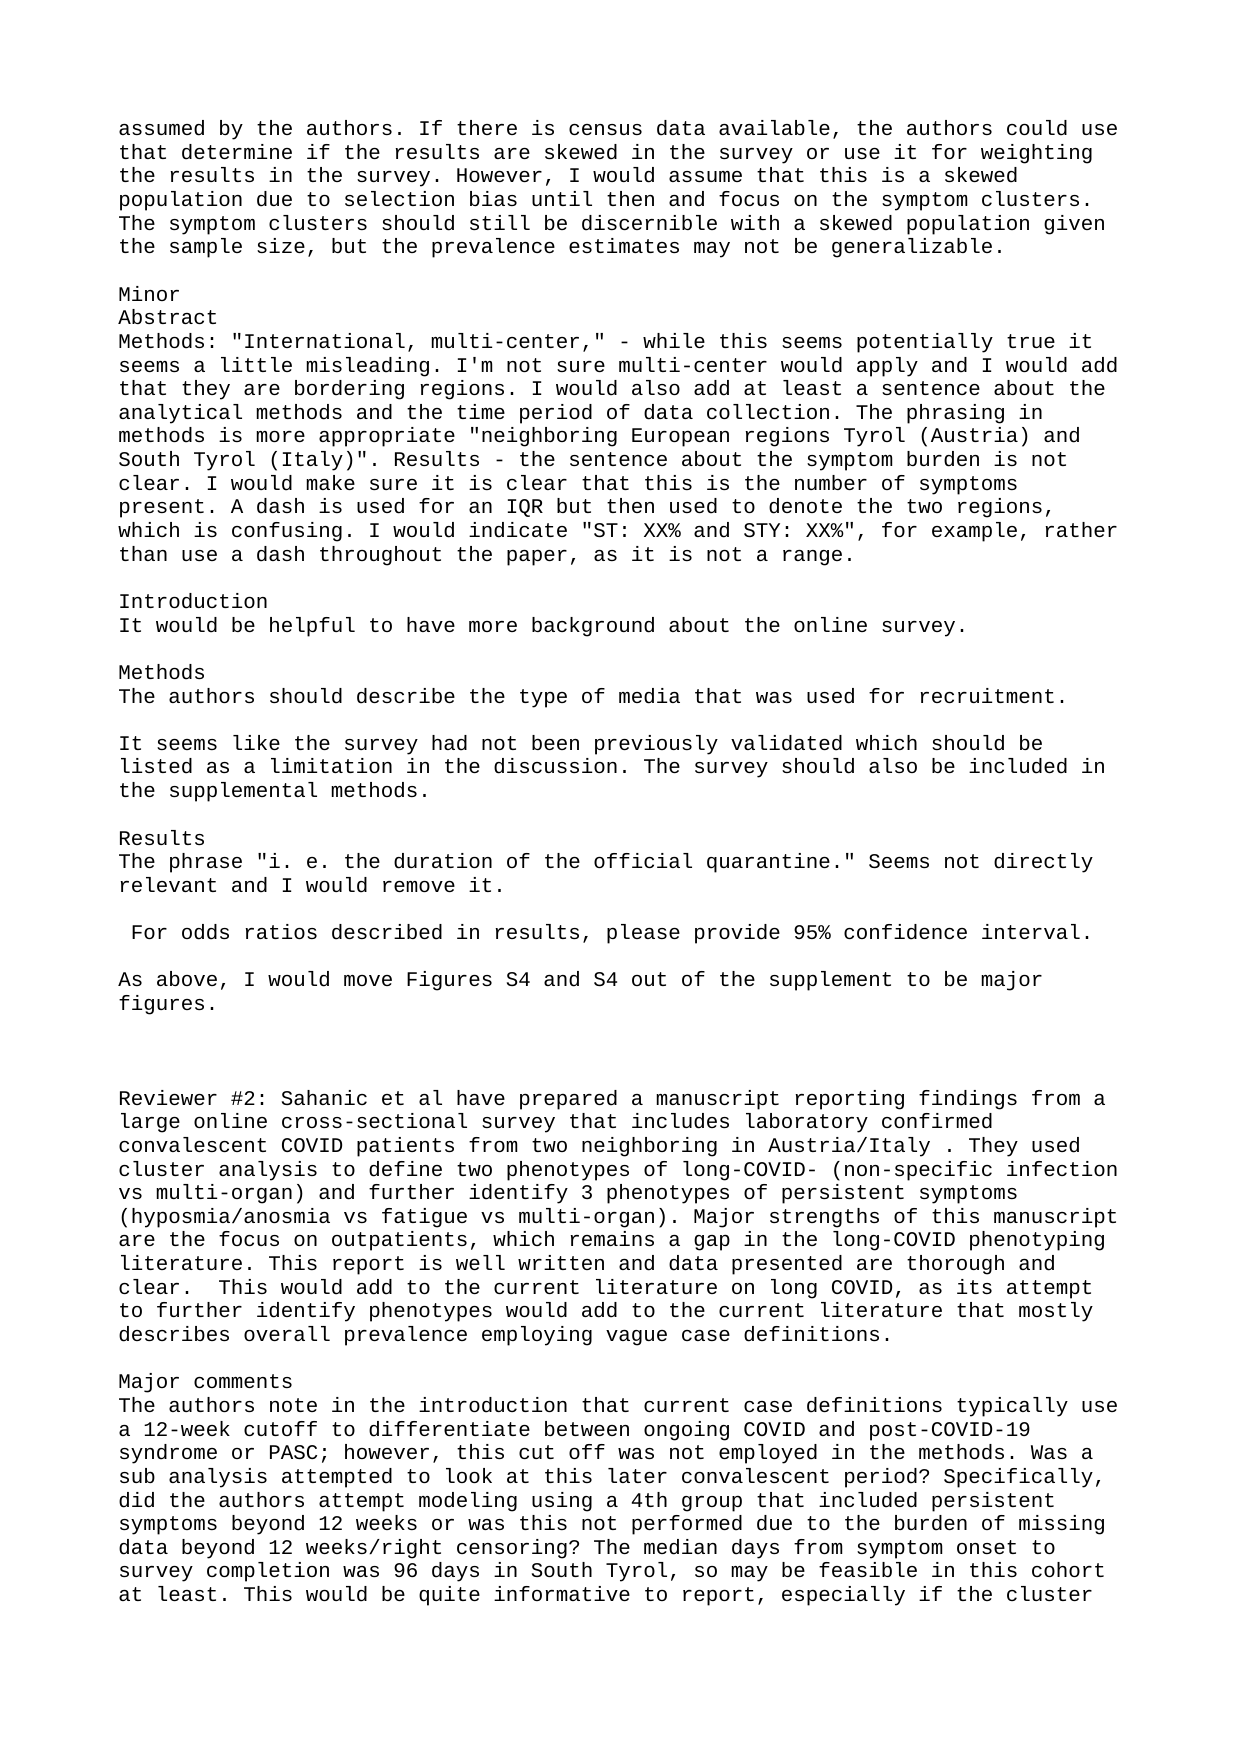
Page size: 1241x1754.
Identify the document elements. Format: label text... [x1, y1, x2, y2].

text Methods: "International, multi-center," - while this seems potentially true it seems a little misleading. I'm not sure multi-center would apply and I would add that they are bordering regions. I would also add at least a sentence about the analytical methods and the time period of data collection. The phrasing in methods is more appropriate "neighboring European regions Tyrol (Austria) and South Tyrol (Italy)". Results - the sentence about the symptom burden is not clear. I would make sure it is clear that this is the number of symptoms present. A dash is used for an IQR but then used to denote the two regions, which is confusing. I would indicate "ST: XX% and STY: XX%", for example, rather than use a dash throughout the paper, as it is not a range. [118, 331, 1122, 567]
text The authors note in the introduction that current case definitions typically use a 12-week cutoff to differentiate between ongoing COVID and post-COVID-19 syndrome or PASC; however, this cut off was not employed in the methods. Was a sub analysis attempted to look at this later convalescent period? Specifically, did the authors attempt modeling using a 4th group that included persistent symptoms beyond 12 weeks or was this not performed due to the burden of missing data beyond 12 weeks/right censoring? The median days from symptom onset to survey completion was 96 days in South Tyrol, so may be feasible in this cohort at least. This would be quite informative to report, especially if the cluster [118, 1395, 1122, 1608]
text Reviewer #2: Sahanic et al have prepared a manuscript reporting findings from a large online cross-sectional survey that includes laboratory confirmed convalescent COVID patients from two neighboring in Austria/Italy . They used cluster analysis to define two phenotypes of long-COVID- (non-specific infection vs multi-organ) and further identify 3 phenotypes of persistent symptoms (hyposmia/anosmia vs fatigue vs multi-organ). Major strengths of this manuscript are the focus on outpatients, which remains a gap in the long-COVID phenotyping literature. This report is well written and data presented are thorough and clear. This would add to the current literature on long COVID, as its attempt to further identify phenotypes would add to the current literature that mostly describes overall prevalence employing vague case definitions. [118, 1088, 1122, 1348]
text Results [118, 827, 1122, 851]
text Introduction [118, 591, 1122, 615]
text assumed by the authors. If there is census data available, the authors could use that determine if the results are skewed in the survey or use it for weighting the results in the survey. However, I would assume that this is a skewed population due to selection bias until then and focus on the symptom clusters. The symptom clusters should still be discernible with a skewed population given the sample size, but the prevalence estimates may not be generalizable. [118, 118, 1122, 260]
text Minor [118, 284, 1122, 307]
text It would be helpful to have more background about the online survey. [118, 615, 1122, 638]
text Methods [118, 662, 1122, 686]
text It seems like the survey had not been previously validated which should be listed as a limitation in the discussion. The survey should also be included in the supplemental methods. [118, 733, 1122, 804]
text For odds ratios described in results, please provide 95% confidence interval. [118, 922, 1122, 946]
text As above, I would move Figures S4 and S4 out of the supplement to be major figures. [118, 969, 1122, 1017]
text Abstract [118, 307, 1122, 331]
text Major comments [118, 1371, 1122, 1395]
text The authors should describe the type of media that was used for recruitment. [118, 686, 1122, 709]
text The phrase "i. e. the duration of the official quarantine." Seems not directly relevant and I would remove it. [118, 851, 1122, 898]
